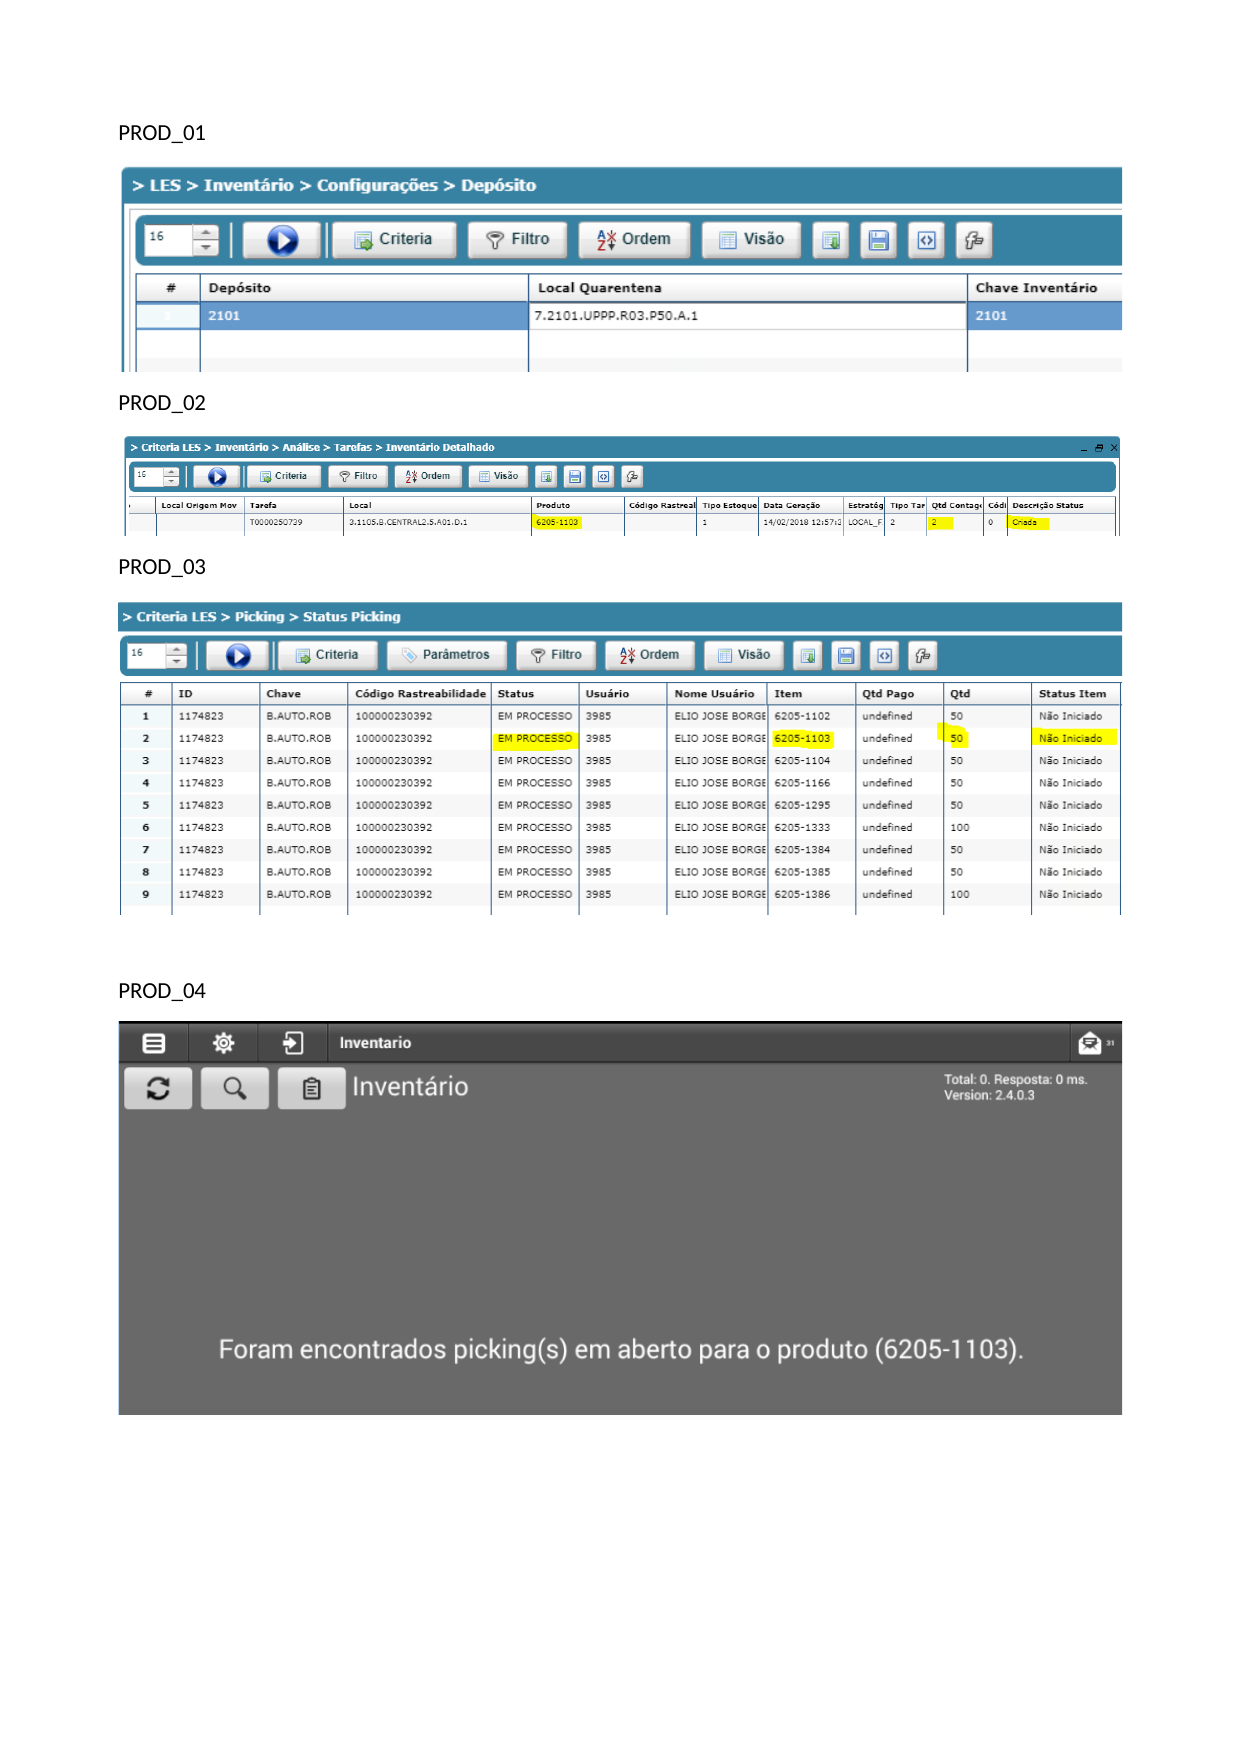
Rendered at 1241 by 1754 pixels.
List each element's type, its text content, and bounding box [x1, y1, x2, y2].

text PROD_04 [118, 976, 1122, 1004]
text PROD_01 [118, 118, 1122, 146]
text PROD_03 [118, 552, 1122, 580]
text PROD_02 [118, 388, 1122, 416]
